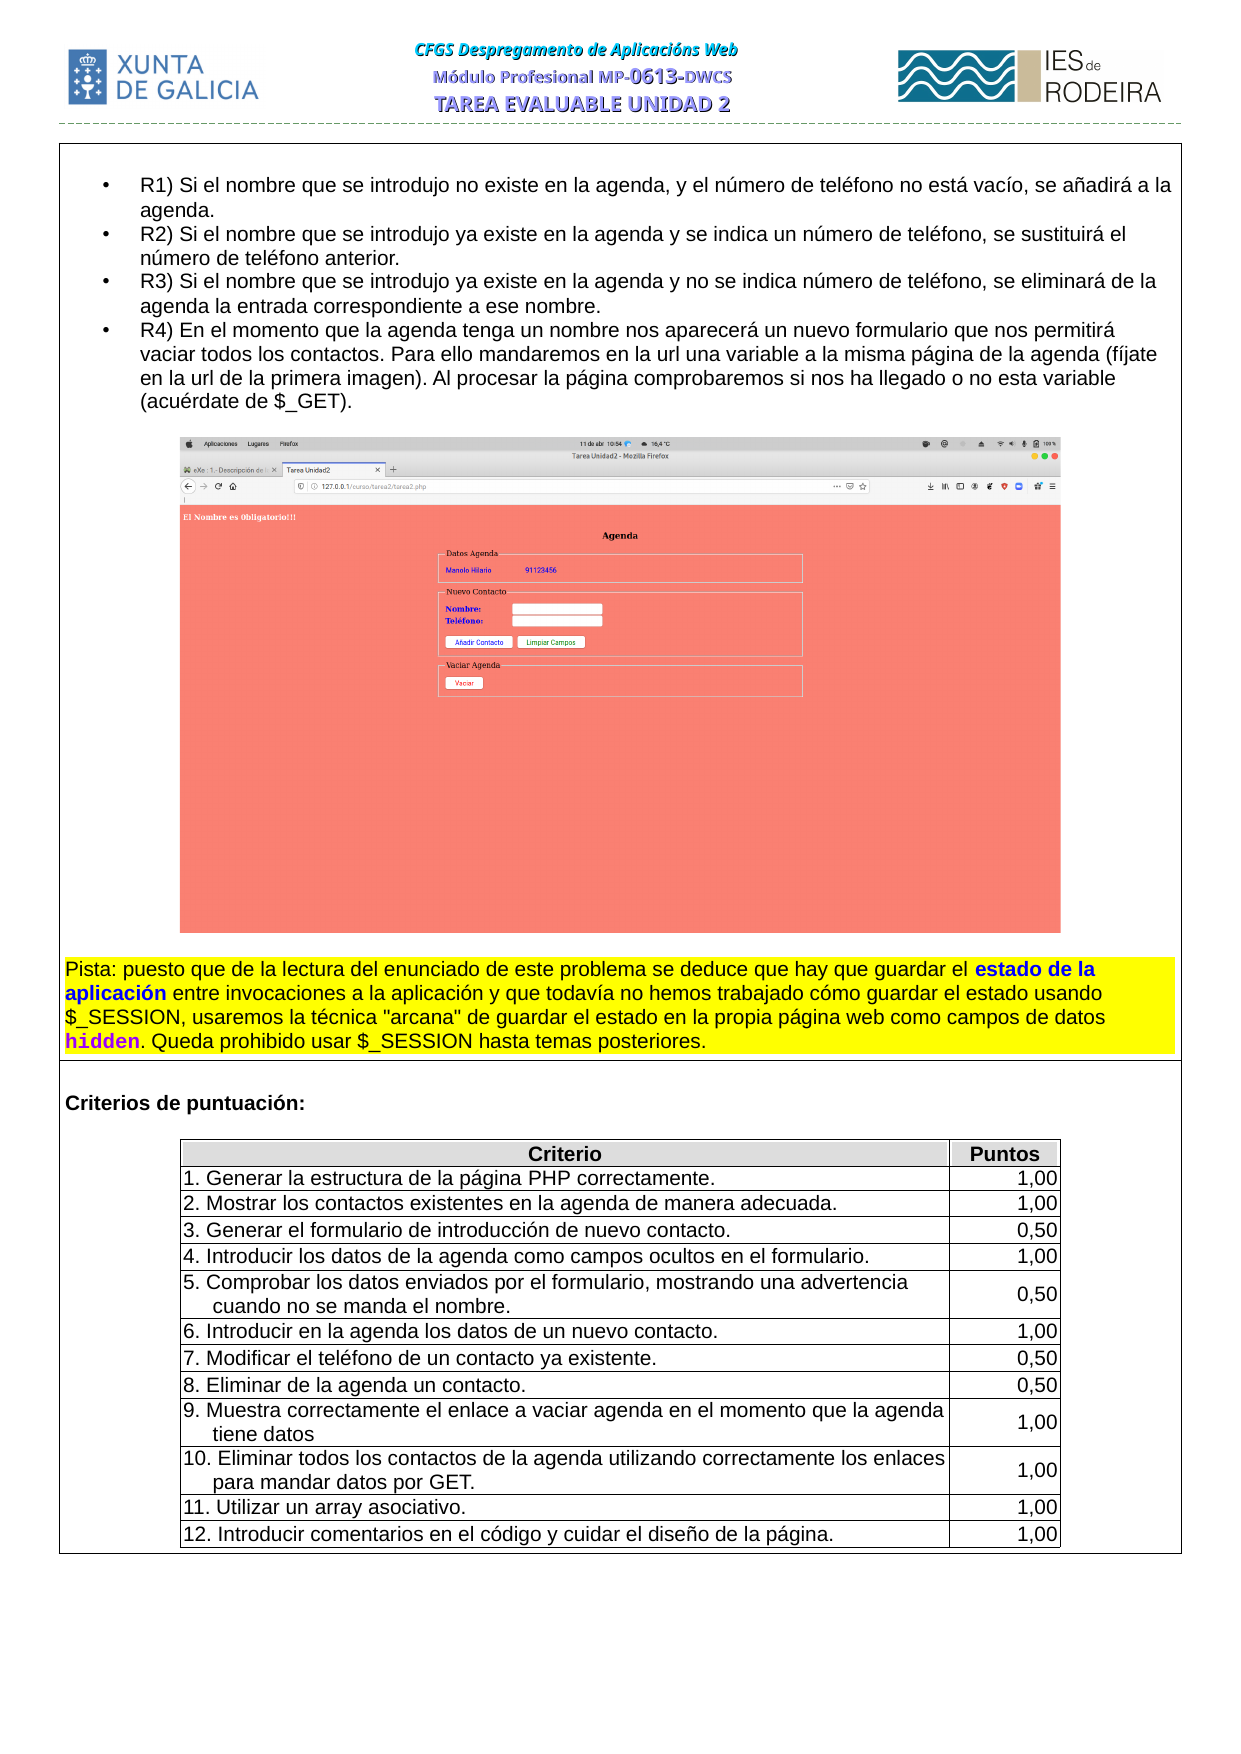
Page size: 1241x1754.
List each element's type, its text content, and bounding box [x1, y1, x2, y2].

table_cell 10. Eliminar todos los contactos de la agenda utilizando correctamente los enlaces para mandar datos por GET. [181, 1447, 949, 1494]
table_cell 0,50 [950, 1271, 1060, 1318]
table_cell 5. Comprobar los datos enviados por el formulario, mostrando una advertencia cuando no se manda el nombre. [181, 1271, 949, 1318]
table_cell 0,50 [950, 1217, 1060, 1243]
picture [64, 44, 267, 109]
table_cell 0,50 [950, 1372, 1060, 1398]
table_cell 2. Mostrar los contactos existentes en la agenda de manera adecuada. [181, 1191, 949, 1216]
table_cell 7. Modificar el teléfono de un contacto ya existente. [181, 1345, 949, 1371]
table_cell 0,50 [950, 1345, 1060, 1371]
table_cell 8. Eliminar de la agenda un contacto. [181, 1372, 949, 1398]
table_cell 4. Introducir los datos de la agenda como campos ocultos en el formulario. [181, 1244, 949, 1270]
table_cell Criterios de puntuación: [60, 1061, 1181, 1553]
table_cell 6. Introducir en la agenda los datos de un nuevo contacto. [181, 1319, 949, 1344]
picture [897, 50, 1164, 103]
table_header Puntos [950, 1140, 1060, 1166]
table_cell 1. Generar la estructura de la página PHP correctamente. [181, 1167, 949, 1190]
table_cell 12. Introducir comentarios en el código y cuidar el diseño de la página. [181, 1521, 949, 1547]
table_cell 1,00 [950, 1167, 1060, 1190]
table_cell 1,00 [950, 1191, 1060, 1216]
table_cell 1,00 [950, 1244, 1060, 1270]
table_cell 1,00 [950, 1521, 1060, 1547]
table_cell 9. Muestra correctamente el enlace a vaciar agenda en el momento que la agenda tiene datos [181, 1399, 949, 1446]
table_cell 11. Utilizar un array asociativo. [181, 1495, 949, 1520]
table_cell 3. Generar el formulario de introducción de nuevo contacto. [181, 1217, 949, 1243]
table_header Debes programar una aplicación para mantener una pequeña agenda en una única página web programada en PHP. La agenda almacenará únicamente dos datos de cada persona: su nombre y un número de teléfono. Además, no podrá haber nombres repetidos en la agenda. En la parte superior de la página web se mostrará el contenido de la agenda. En la parte inferior debe figurar un sencillo formulario con dos cuadros de texto, uno para el nombre y otro para el número de teléfono. R1) Si el nombre que se introdujo no existe en la agenda, y el número de teléfono no está vacío, se añadirá a la agenda. R2) Si el nombre que se introdujo ya existe en la agenda y se indica un número de teléfono, se sustituirá el número de teléfono anterior. R3) Si el nombre que se introdujo ya existe en la agenda y no se indica número de teléfono, se eliminará de la agenda la entrada correspondiente a ese nombre. R4) En el momento que la agenda tenga un nombre nos aparecerá un nuevo formulario que nos permitirá vaciar todos los contactos. Para ello mandaremos en la url una variable a la misma página de la agenda (fíjate en la url de la primera imagen). Al procesar la página comprobaremos si nos ha llegado o no esta variable (acuérdate de $_GET). Pista: puesto que de la lectura del enunciado de este problema se deduce que hay que guardar el estado de la aplicación entre invocaciones a la aplicación y que todavía no hemos trabajado cómo guardar el estado usando $_SESSION, usaremos la técnica "arcana" de guardar el estado en la propia página web como campos de datos hidden. Queda prohibido usar $_SESSION hasta temas posteriores. [60, 144, 1181, 1060]
table_cell 1,00 [950, 1319, 1060, 1344]
table_cell 1,00 [950, 1447, 1060, 1494]
table_cell 1,00 [950, 1495, 1060, 1520]
table_cell 1,00 [950, 1399, 1060, 1446]
picture [179, 437, 1061, 933]
